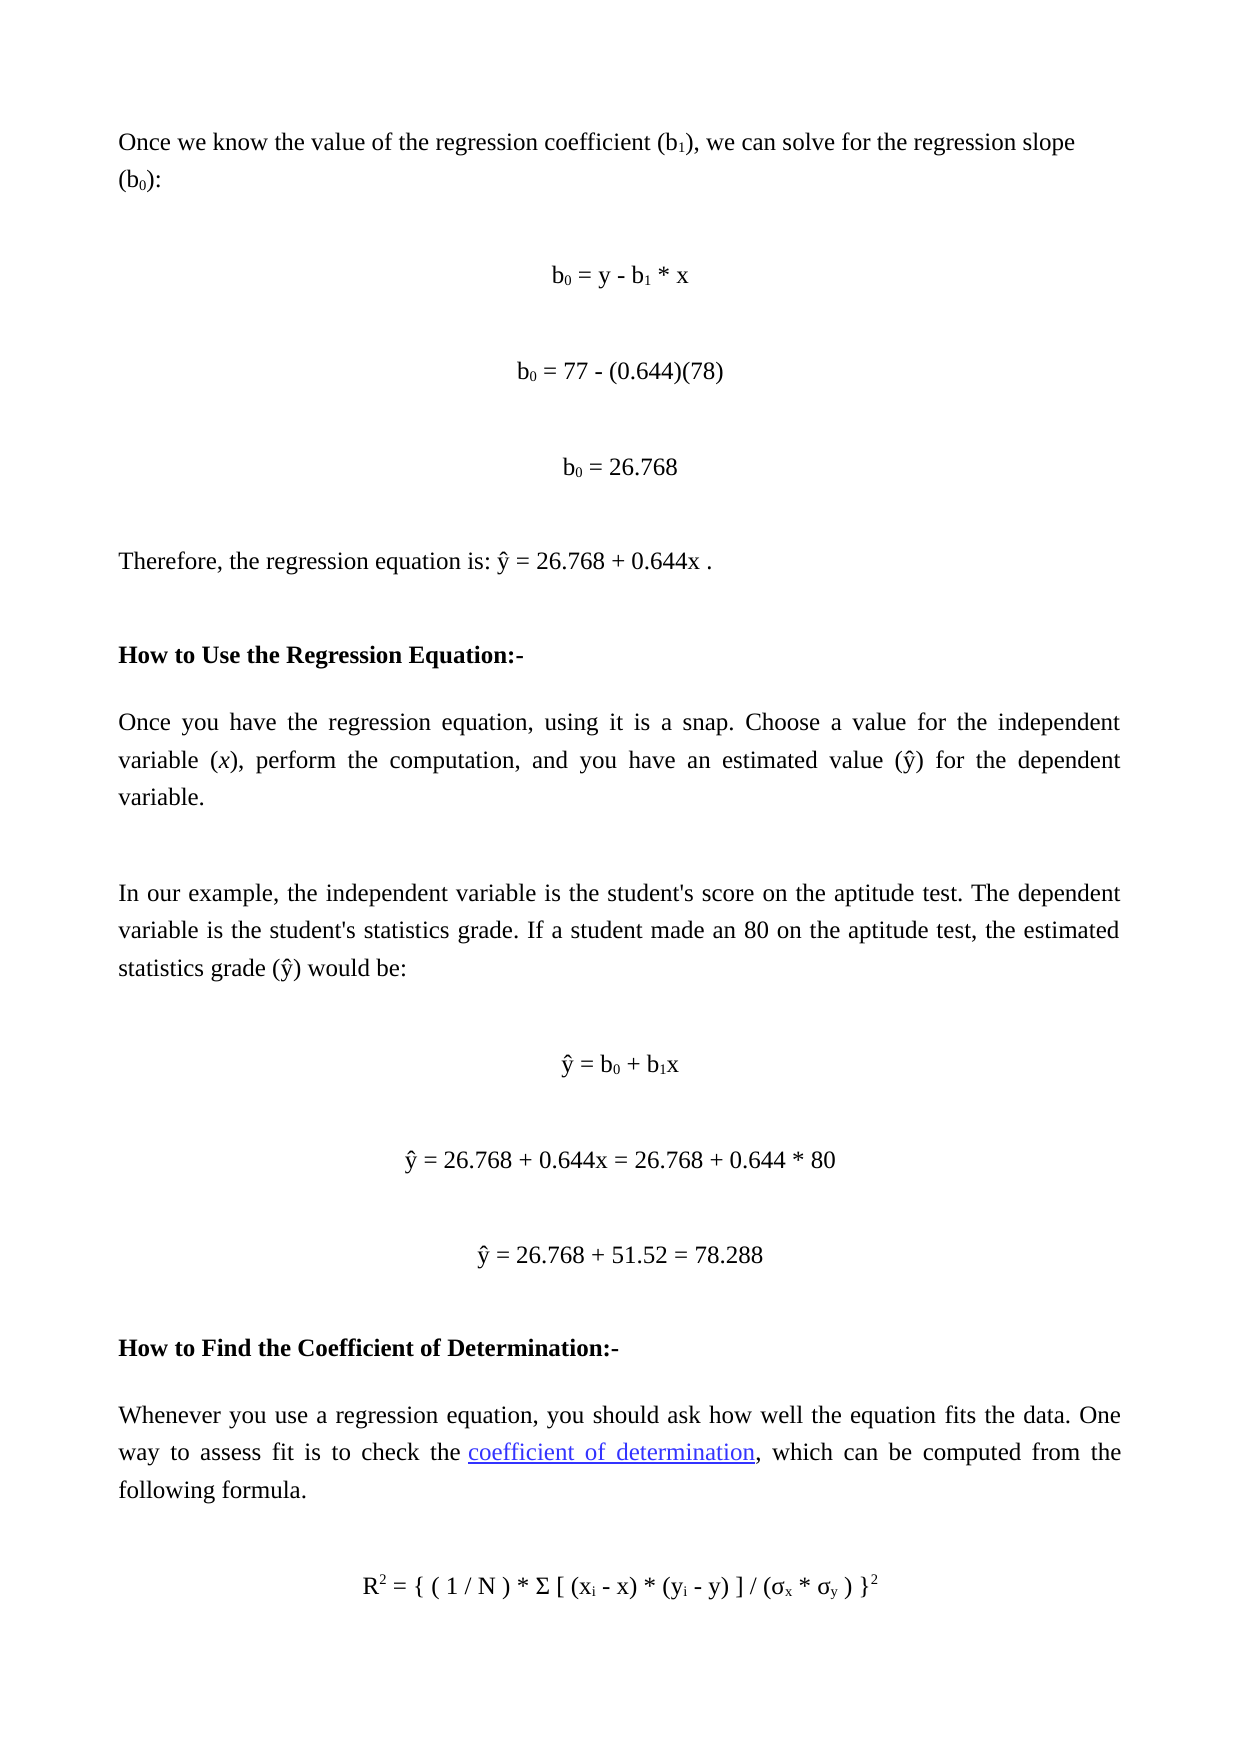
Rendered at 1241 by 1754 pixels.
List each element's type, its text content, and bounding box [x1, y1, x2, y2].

subtitle How to Use the Regression Equation:- [118, 641, 1122, 669]
text Once you have the regression equation, using it is a snap. Choose a value for the independent variable (x), perform the computation, and you have an estimated value (ŷ) for the dependent variable. [118, 698, 1122, 811]
text Once we know the value of the regression coefficient (b1), we can solve for the regression slope (b0): [118, 118, 1122, 193]
text ŷ = 26.768 + 51.52 = 78.288 [118, 1232, 1122, 1269]
text b0 = 77 - (0.644)(78) [118, 347, 1122, 385]
text ŷ = b0 + b1x [118, 1040, 1122, 1078]
text ŷ = 26.768 + 0.644x = 26.768 + 0.644 * 80 [118, 1136, 1122, 1173]
text b0 = y - b1 * x [118, 251, 1122, 289]
subtitle How to Find the Coefficient of Determination:- [118, 1333, 1122, 1362]
text b0 = 26.768 [118, 443, 1122, 481]
text R2 = { ( 1 / N ) * Σ [ (xi - x) * (yi - y) ] / (σx * σy ) }2 [118, 1562, 1122, 1599]
text Whenever you use a regression equation, you should ask how well the equation fits the data. One way to assess fit is to check the coefficient of determination, which can be computed from the following formula. [118, 1391, 1122, 1504]
text Therefore, the regression equation is: ŷ = 26.768 + 0.644x . [118, 539, 1122, 576]
text In our example, the independent variable is the student's score on the aptitude test. The dependent variable is the student's statistics grade. If a student made an 80 on the aptitude test, the estimated statistics grade (ŷ) would be: [118, 869, 1122, 982]
